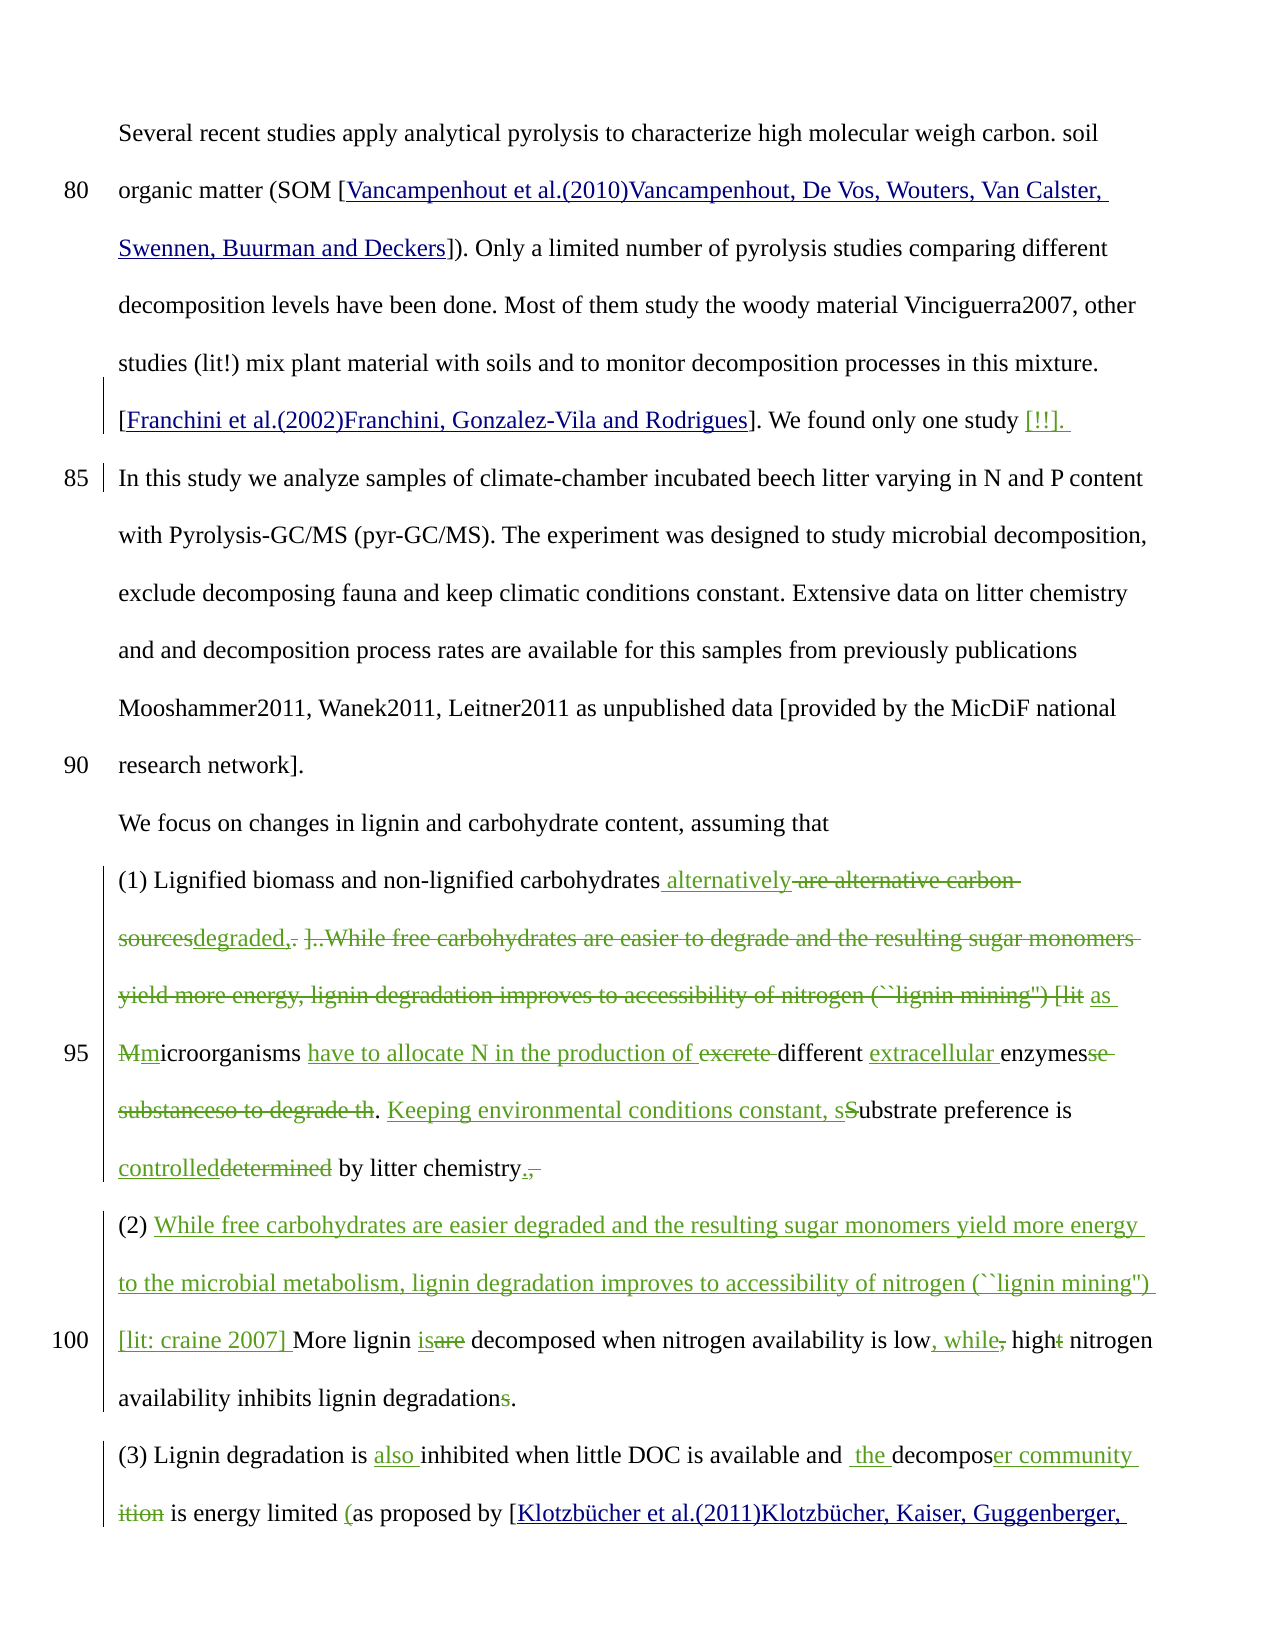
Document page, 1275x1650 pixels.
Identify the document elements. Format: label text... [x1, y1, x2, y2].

text (1) Lignified biomass and non-lignified carbohydrates alternativelydegraded, as microorganisms have to allocate N in the production of different extracellular enzymes. Keeping environmental conditions constant, substrate preference is controlled by litter chemistry. [118, 866, 1157, 1182]
text Several recent studies apply analytical pyrolysis to characterize high molecular weigh carbon. soil organic matter (SOM [Vancampenhout et al.(2010)Vancampenhout, De Vos, Wouters, Van Calster, Swennen, Buurman and Deckers]). Only a limited number of pyrolysis studies comparing different decomposition levels have been done. Most of them study the woody material Vinciguerra2007, other studies (lit!) mix plant material with soils and to monitor decomposition processes in this mixture. [Franchini et al.(2002)Franchini, Gonzalez-Vila and Rodrigues]. We found only one study [!!]. In this study we analyze samples of climate-chamber incubated beech litter varying in N and P content with Pyrolysis-GC/MS (pyr-GC/MS). The experiment was designed to study microbial decomposition, exclude decomposing fauna and keep climatic conditions constant. Extensive data on litter chemistry and and decomposition process rates are available for this samples from previously publications Mooshammer2011, Wanek2011, Leitner2011 as unpublished data [provided by the MicDiF national research network]. [118, 118, 1157, 434]
text We focus on changes in lignin and carbohydrate content, assuming that [118, 808, 1157, 837]
text (2) While free carbohydrates are easier degraded and the resulting sugar monomers yield more energy to the microbial metabolism, lignin degradation improves to accessibility of nitrogen (``lignin mining'') [lit: craine 2007] More lignin is decomposed when nitrogen availability is low, while high nitrogen availability inhibits lignin degradation. [118, 1211, 1157, 1412]
text (3) Lignin degradation is also inhibited when little DOC is available and the decomposer community is energy limited (as proposed by [Klotzbücher et al.(2011)Klotzbücher, Kaiser, Guggenberger, [118, 1441, 1157, 1527]
